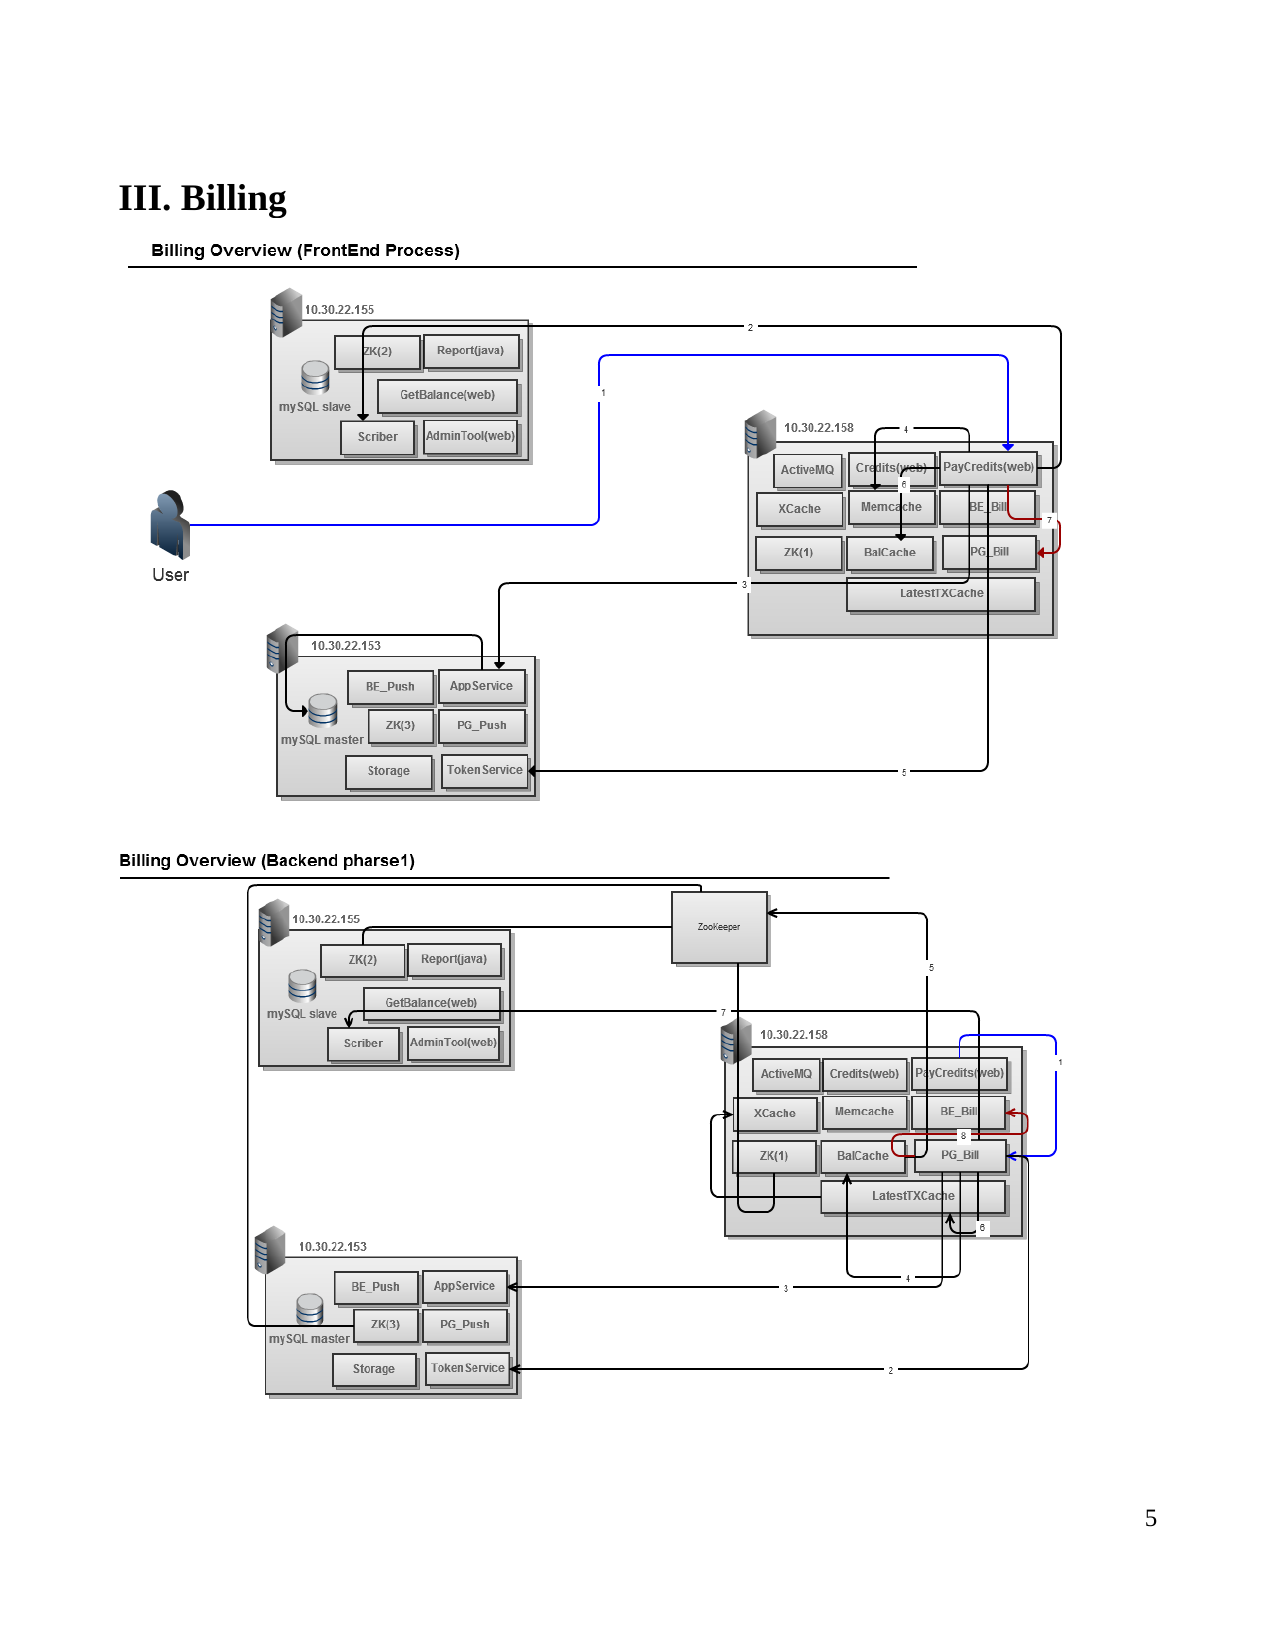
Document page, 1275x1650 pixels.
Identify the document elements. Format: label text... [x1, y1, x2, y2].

picture [110, 218, 1157, 1488]
text III. Billing [118, 176, 1157, 218]
